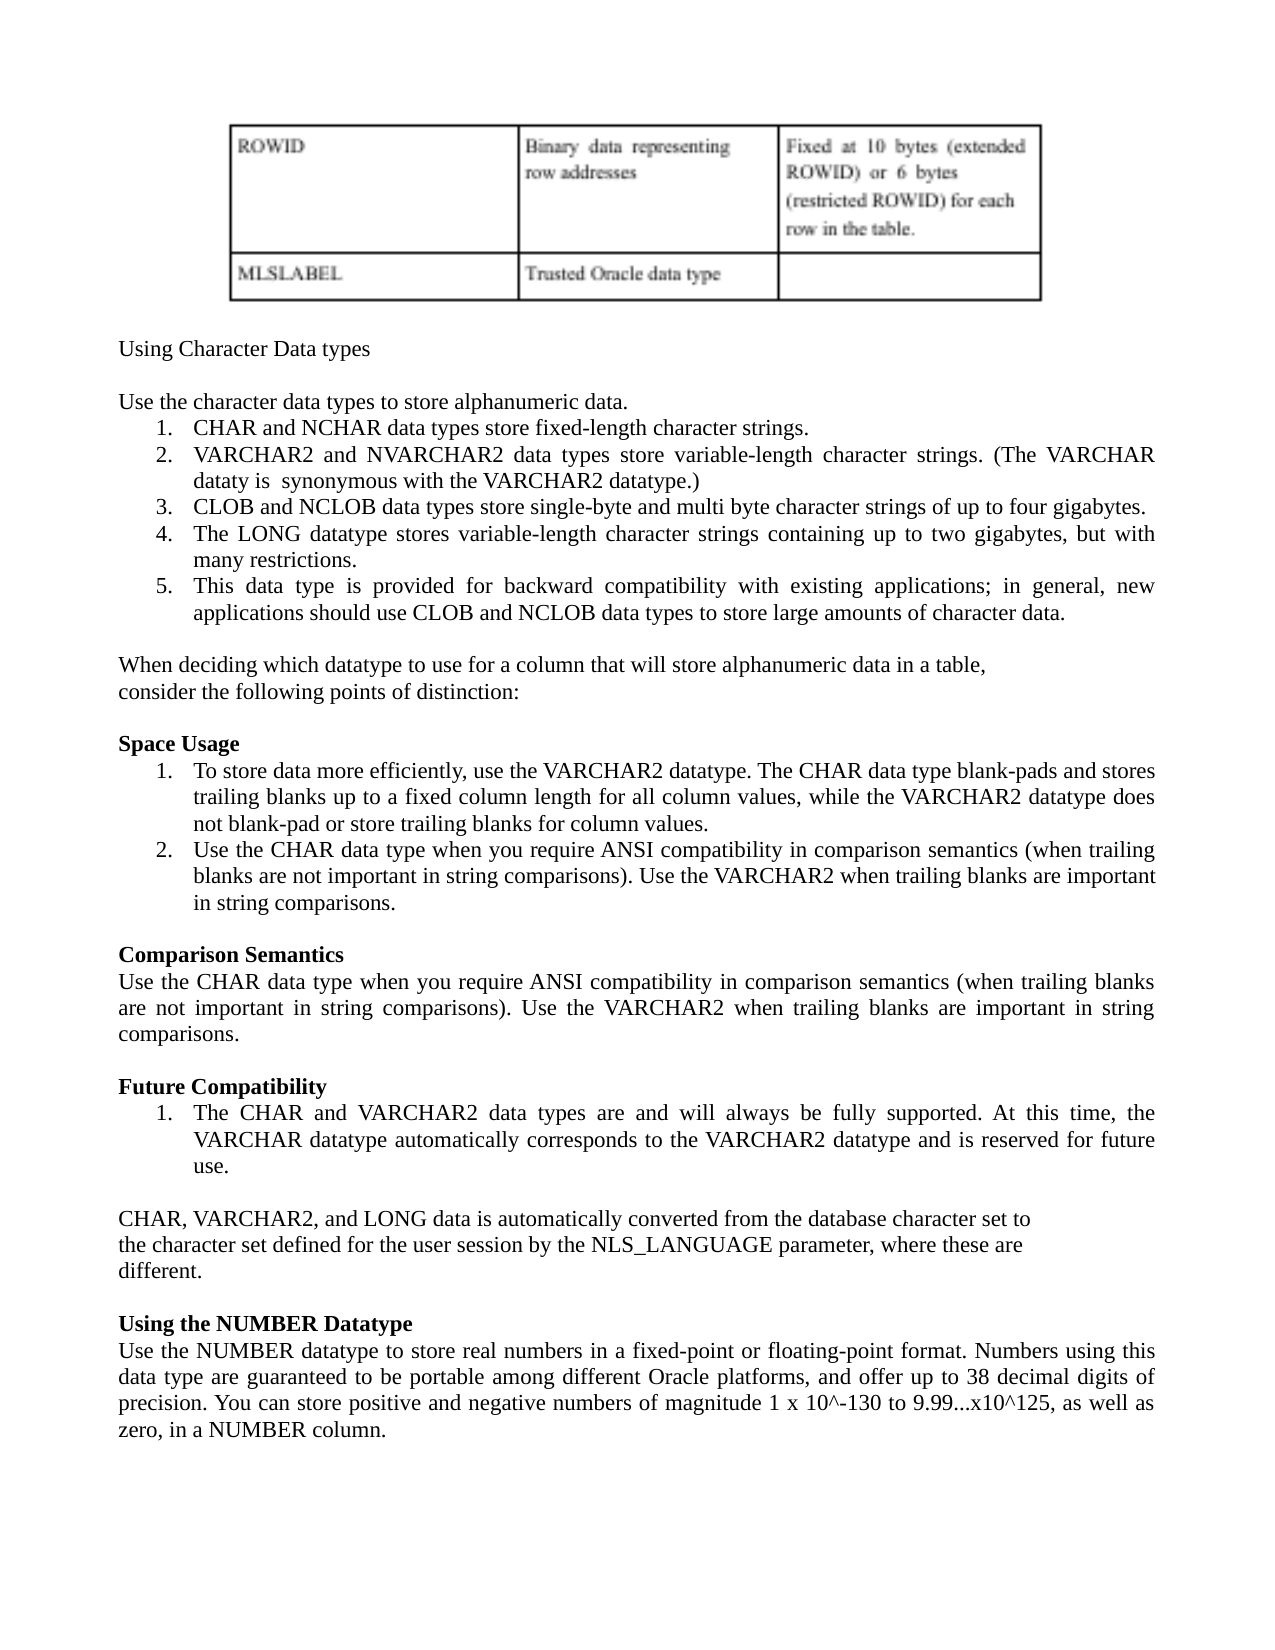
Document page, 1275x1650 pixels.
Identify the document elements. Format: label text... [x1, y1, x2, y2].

text different. [118, 1258, 1157, 1284]
text Comparison Semantics [118, 941, 1157, 968]
text Using Character Data types [118, 335, 1157, 362]
text the character set defined for the user session by the NLS_LANGUAGE parameter, where these are [118, 1231, 1157, 1258]
list CHAR and NCHAR data types store fixed-length character strings. [156, 414, 1157, 441]
text Use the character data types to store alphanumeric data. [118, 388, 1157, 414]
list The LONG datatype stores variable-length character strings containing up to two gigabytes, but with many restrictions. [156, 520, 1157, 572]
text CHAR, VARCHAR2, and LONG data is automatically converted from the database character set to [118, 1205, 1157, 1231]
picture [223, 118, 1052, 309]
list CLOB and NCLOB data types store single-byte and multi byte character strings of up to four gigabytes. [156, 493, 1157, 520]
list This data type is provided for backward compatibility with existing applications; in general, new applications should use CLOB and NCLOB data types to store large amounts of character data. [156, 572, 1157, 625]
text Space Usage [118, 731, 1157, 757]
text consider the following points of distinction: [118, 678, 1157, 704]
list Use the CHAR data type when you require ANSI compatibility in comparison semantics (when trailing blanks are not important in string comparisons). Use the VARCHAR2 when trailing blanks are important in string comparisons. [156, 836, 1157, 915]
list To store data more efficiently, use the VARCHAR2 datatype. The CHAR data type blank-pads and stores trailing blanks up to a fixed column length for all column values, while the VARCHAR2 datatype does not blank-pad or store trailing blanks for column values. [156, 757, 1157, 836]
text Future Compatibility [118, 1073, 1157, 1099]
text Use the CHAR data type when you require ANSI compatibility in comparison semantics (when trailing blanks are not important in string comparisons). Use the VARCHAR2 when trailing blanks are important in string comparisons. [118, 968, 1157, 1047]
text When deciding which datatype to use for a column that will store alphanumeric data in a table, [118, 651, 1157, 678]
text Use the NUMBER datatype to store real numbers in a fixed-point or floating-point format. Numbers using this data type are guaranteed to be portable among different Oracle platforms, and offer up to 38 decimal digits of precision. You can store positive and negative numbers of magnitude 1 x 10^-130 to 9.99...x10^125, as well as zero, in a NUMBER column. [118, 1337, 1157, 1442]
list The CHAR and VARCHAR2 data types are and will always be fully supported. At this time, the VARCHAR datatype automatically corresponds to the VARCHAR2 datatype and is reserved for future use. [156, 1099, 1157, 1178]
text Using the NUMBER Datatype [118, 1310, 1157, 1337]
list VARCHAR2 and NVARCHAR2 data types store variable-length character strings. (The VARCHAR dataty is synonymous with the VARCHAR2 datatype.) [156, 441, 1157, 493]
